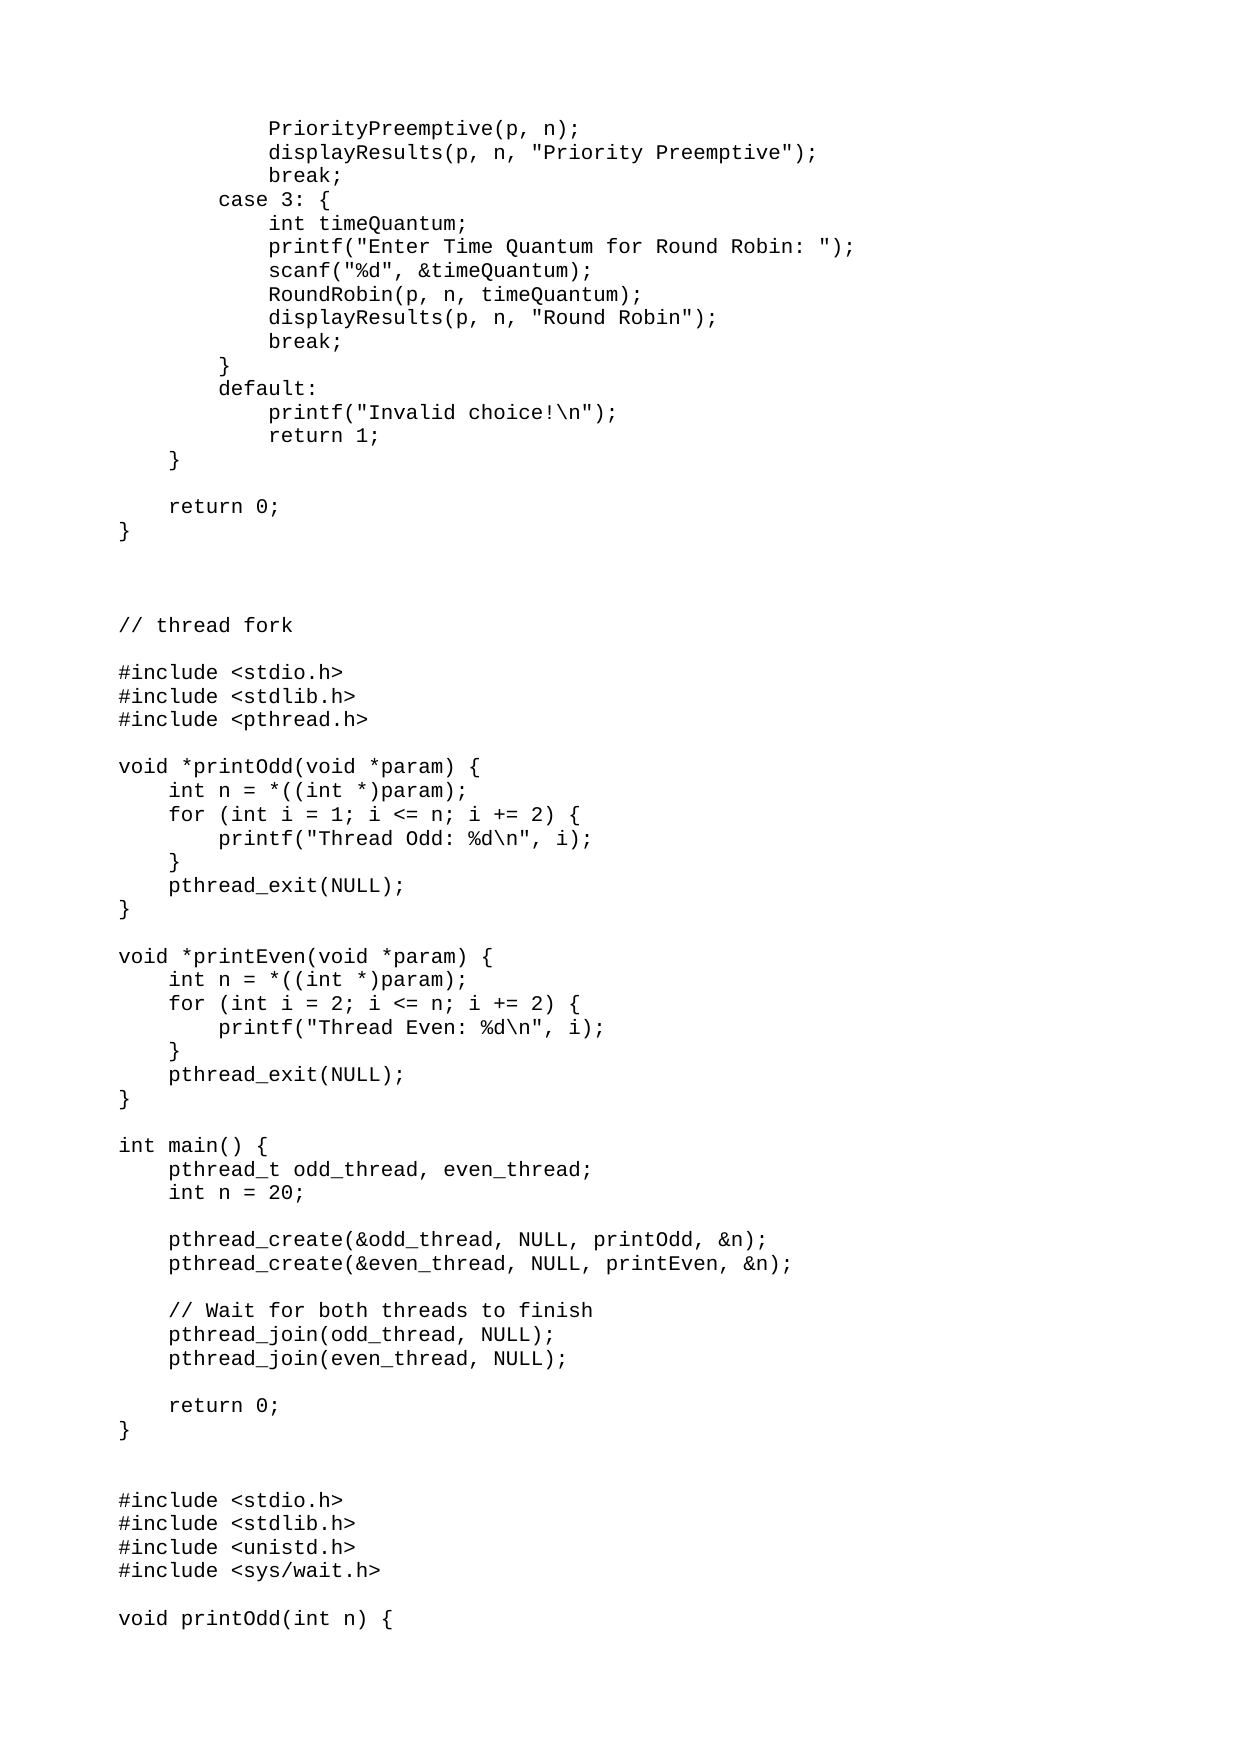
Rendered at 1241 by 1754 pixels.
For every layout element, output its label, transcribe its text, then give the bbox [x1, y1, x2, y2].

text } [118, 1088, 1122, 1111]
text void *printEven(void *param) { [118, 946, 1122, 969]
text // thread fork [118, 615, 1122, 638]
text void printOdd(int n) { [118, 1608, 1122, 1631]
text } [118, 449, 1122, 473]
text case 3: { [118, 189, 1122, 213]
text default: [118, 378, 1122, 402]
text break; [118, 331, 1122, 354]
text for (int i = 2; i <= n; i += 2) { [118, 993, 1122, 1017]
text } [118, 1040, 1122, 1064]
text break; [118, 165, 1122, 189]
text #include <stdlib.h> [118, 1513, 1122, 1537]
text printf("Enter Time Quantum for Round Robin: "); [118, 236, 1122, 260]
text printf("Thread Even: %d\n", i); [118, 1017, 1122, 1040]
text int n = 20; [118, 1182, 1122, 1206]
text int timeQuantum; [118, 213, 1122, 236]
text } [118, 851, 1122, 875]
text pthread_t odd_thread, even_thread; [118, 1158, 1122, 1182]
text } [118, 354, 1122, 378]
text #include <stdlib.h> [118, 686, 1122, 709]
text pthread_exit(NULL); [118, 1064, 1122, 1088]
text printf("Thread Odd: %d\n", i); [118, 827, 1122, 851]
text // Wait for both threads to finish [118, 1300, 1122, 1324]
text pthread_exit(NULL); [118, 875, 1122, 898]
text #include <sys/wait.h> [118, 1561, 1122, 1584]
text #include <stdio.h> [118, 1489, 1122, 1513]
text displayResults(p, n, "Priority Preemptive"); [118, 142, 1122, 165]
text } [118, 898, 1122, 922]
text PriorityPreemptive(p, n); [118, 118, 1122, 142]
text pthread_join(even_thread, NULL); [118, 1348, 1122, 1371]
text pthread_create(&even_thread, NULL, printEven, &n); [118, 1253, 1122, 1277]
text for (int i = 1; i <= n; i += 2) { [118, 804, 1122, 827]
text return 0; [118, 1395, 1122, 1419]
text #include <unistd.h> [118, 1537, 1122, 1561]
text RoundRobin(p, n, timeQuantum); [118, 284, 1122, 307]
text int n = *((int *)param); [118, 780, 1122, 804]
text #include <stdio.h> [118, 662, 1122, 686]
text } [118, 1419, 1122, 1442]
text int main() { [118, 1135, 1122, 1158]
text } [118, 520, 1122, 544]
text int n = *((int *)param); [118, 969, 1122, 993]
text return 0; [118, 496, 1122, 520]
text #include <pthread.h> [118, 709, 1122, 733]
text pthread_join(odd_thread, NULL); [118, 1324, 1122, 1348]
text return 1; [118, 426, 1122, 449]
text displayResults(p, n, "Round Robin"); [118, 307, 1122, 331]
text printf("Invalid choice!\n"); [118, 402, 1122, 426]
text scanf("%d", &timeQuantum); [118, 260, 1122, 284]
text pthread_create(&odd_thread, NULL, printOdd, &n); [118, 1229, 1122, 1253]
text void *printOdd(void *param) { [118, 757, 1122, 780]
